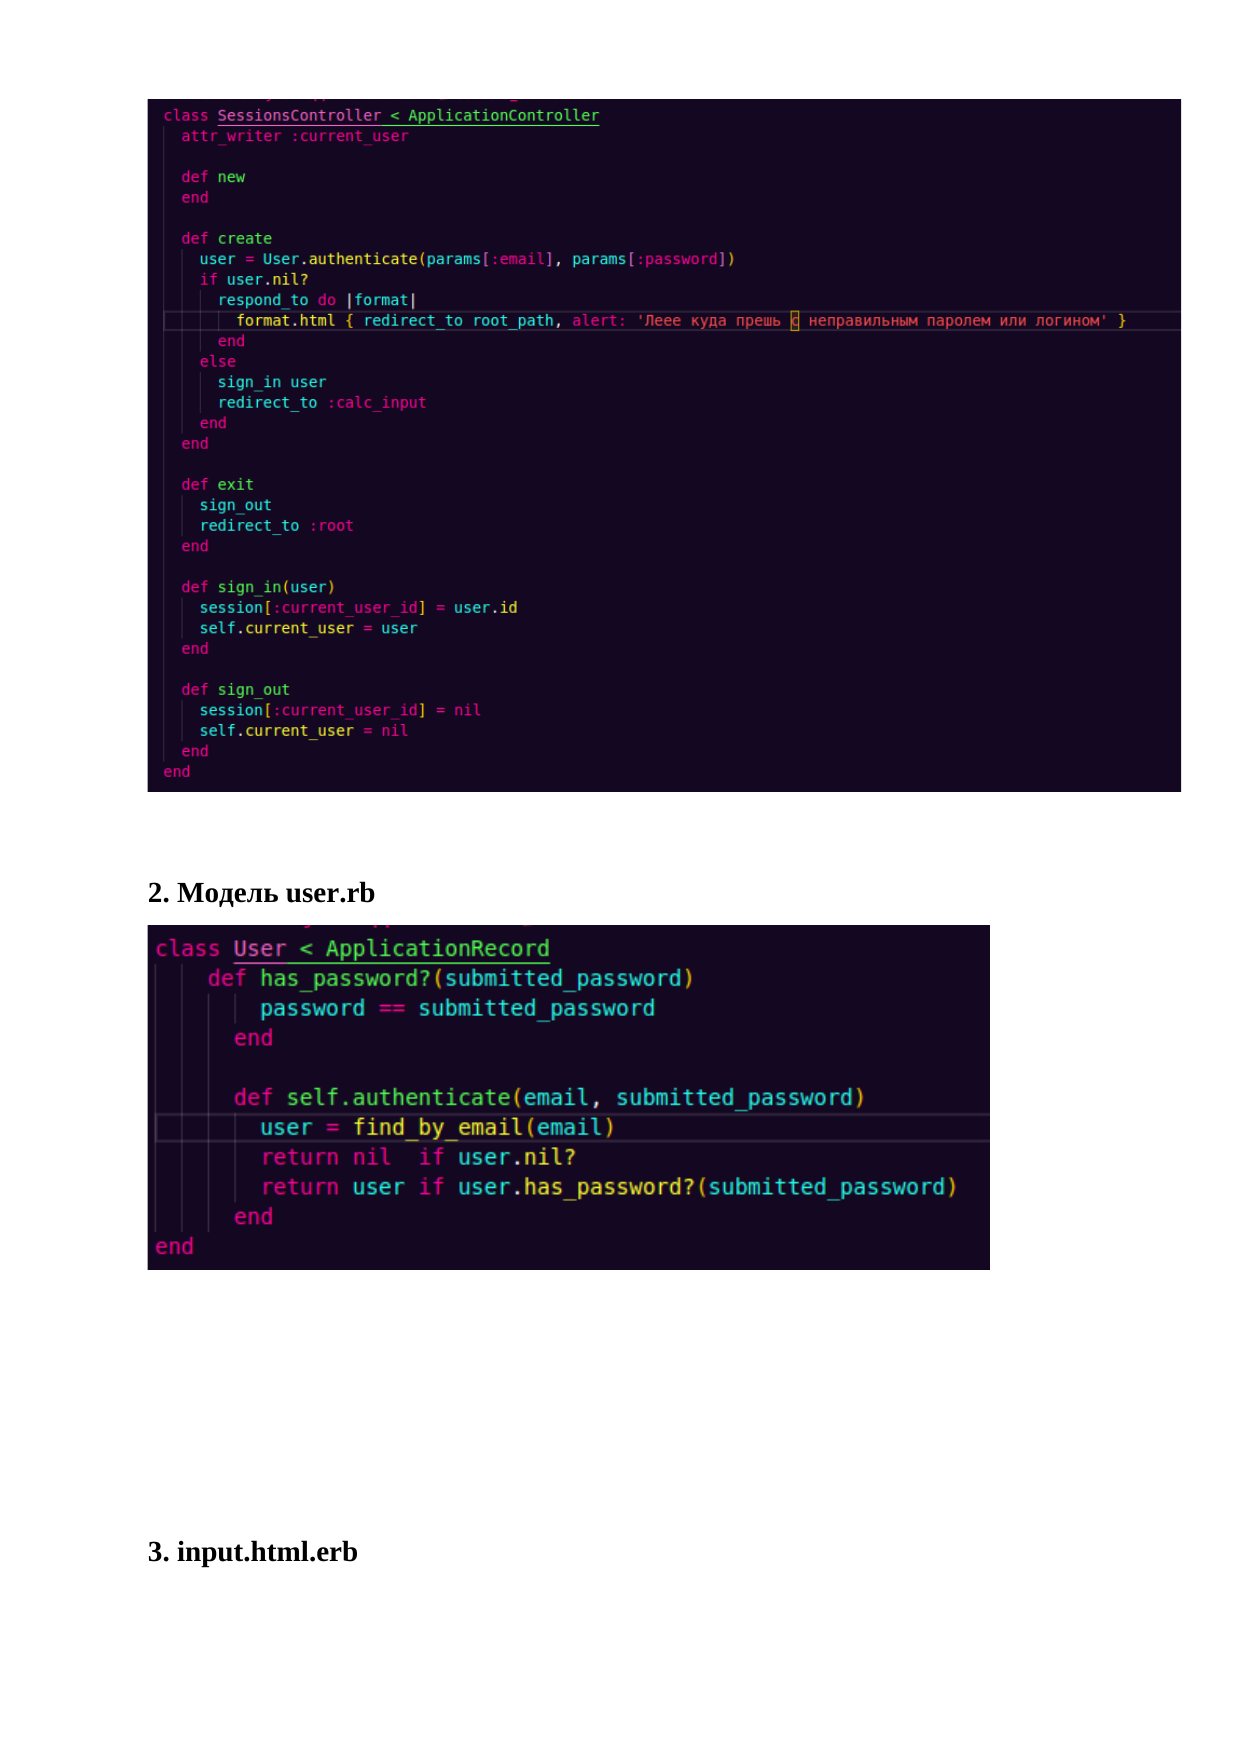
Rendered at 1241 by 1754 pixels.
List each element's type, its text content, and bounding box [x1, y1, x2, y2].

picture [147, 925, 990, 1270]
text 2. Модель user.rb [148, 875, 1181, 909]
picture [147, 99, 1182, 792]
text 3. input.html.erb [148, 1534, 1181, 1567]
